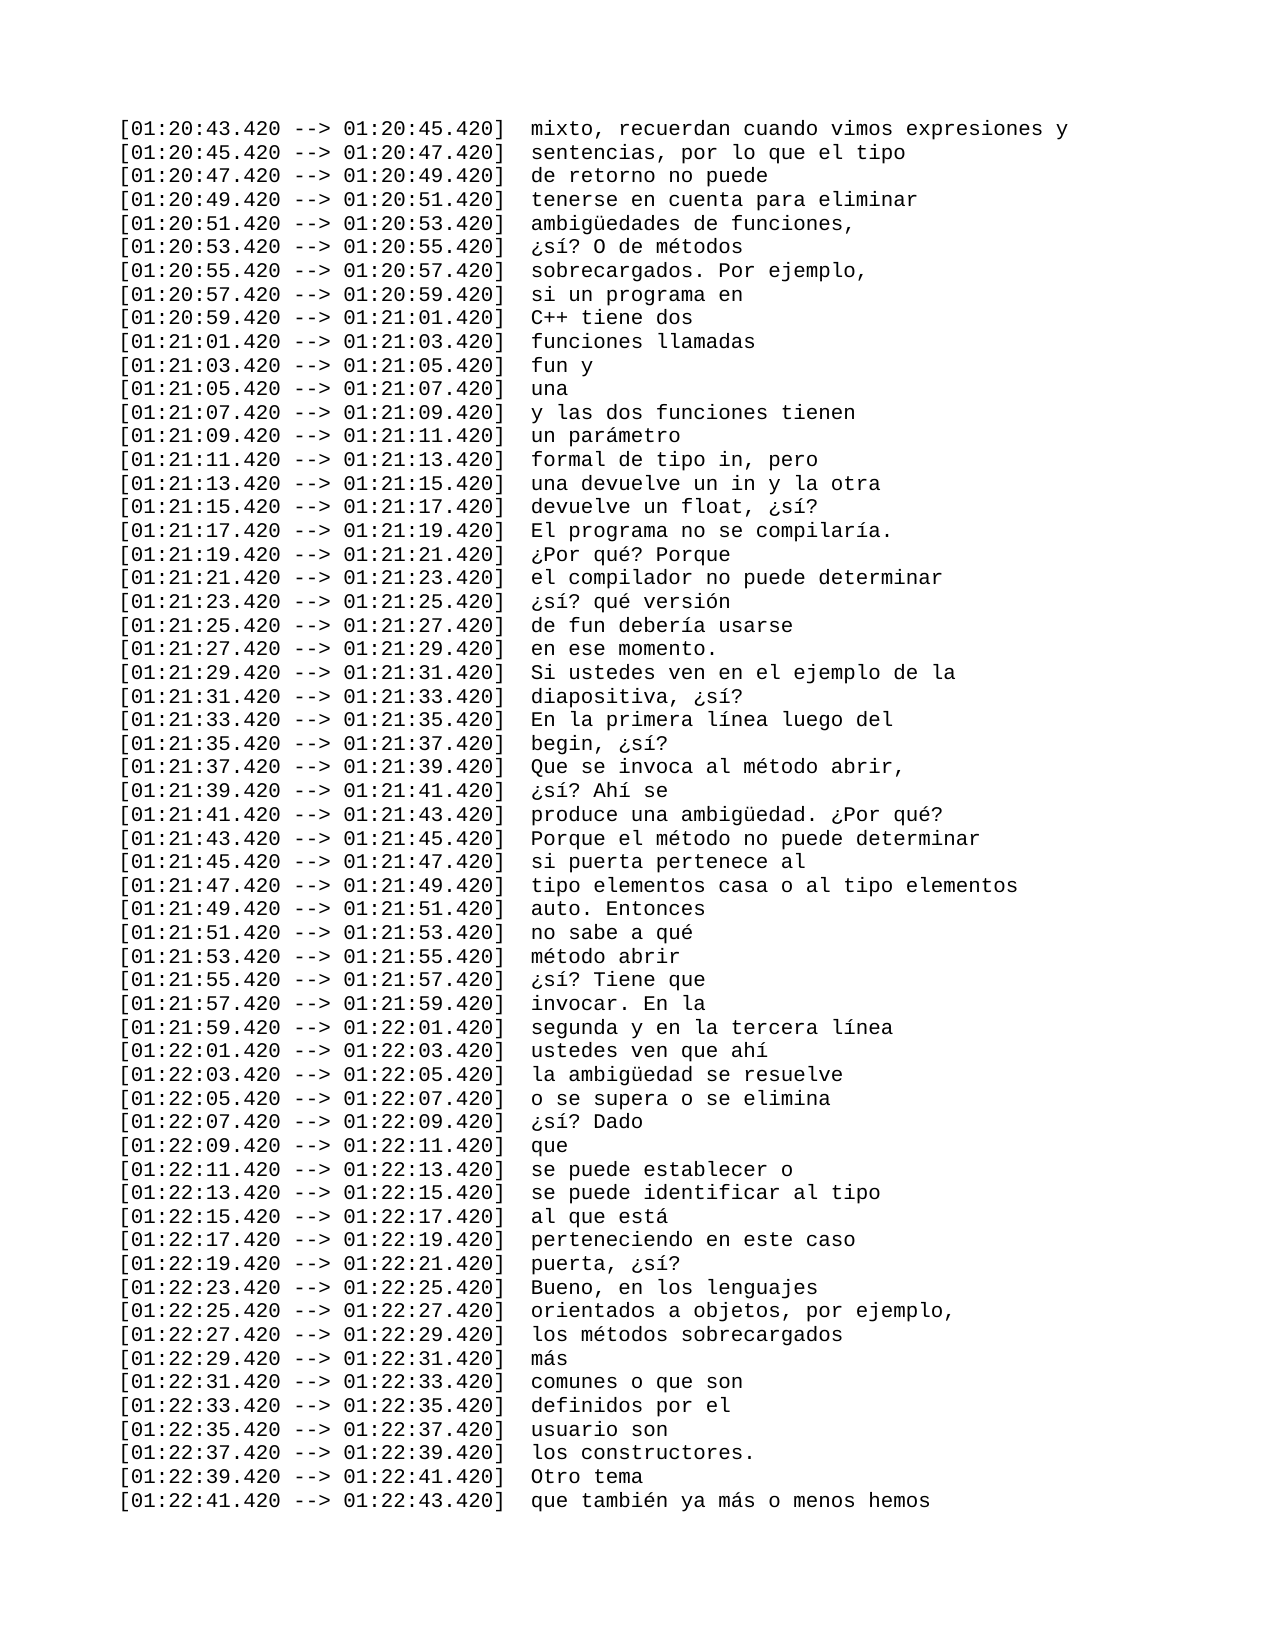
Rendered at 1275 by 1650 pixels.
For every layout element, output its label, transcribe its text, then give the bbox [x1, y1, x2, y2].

text [01:21:53.420 --> 01:21:55.420] método abrir [118, 946, 1157, 969]
text [01:21:19.420 --> 01:21:21.420] ¿Por qué? Porque [118, 544, 1157, 567]
text [01:21:07.420 --> 01:21:09.420] y las dos funciones tienen [118, 402, 1157, 426]
text [01:21:49.420 --> 01:21:51.420] auto. Entonces [118, 898, 1157, 922]
text [01:20:45.420 --> 01:20:47.420] sentencias, por lo que el tipo [118, 142, 1157, 165]
text [01:22:27.420 --> 01:22:29.420] los métodos sobrecargados [118, 1324, 1157, 1348]
text [01:20:53.420 --> 01:20:55.420] ¿sí? O de métodos [118, 236, 1157, 260]
text [01:22:05.420 --> 01:22:07.420] o se supera o se elimina [118, 1088, 1157, 1111]
text [01:22:33.420 --> 01:22:35.420] definidos por el [118, 1395, 1157, 1419]
text [01:22:35.420 --> 01:22:37.420] usuario son [118, 1419, 1157, 1442]
text [01:21:39.420 --> 01:21:41.420] ¿sí? Ahí se [118, 780, 1157, 804]
text [01:21:25.420 --> 01:21:27.420] de fun debería usarse [118, 615, 1157, 638]
text [01:22:31.420 --> 01:22:33.420] comunes o que son [118, 1371, 1157, 1395]
text [01:21:33.420 --> 01:21:35.420] En la primera línea luego del [118, 709, 1157, 733]
text [01:22:15.420 --> 01:22:17.420] al que está [118, 1206, 1157, 1229]
text [01:21:55.420 --> 01:21:57.420] ¿sí? Tiene que [118, 969, 1157, 993]
text [01:22:19.420 --> 01:22:21.420] puerta, ¿sí? [118, 1253, 1157, 1277]
text [01:21:29.420 --> 01:21:31.420] Si ustedes ven en el ejemplo de la [118, 662, 1157, 686]
text [01:22:03.420 --> 01:22:05.420] la ambigüedad se resuelve [118, 1064, 1157, 1088]
text [01:22:01.420 --> 01:22:03.420] ustedes ven que ahí [118, 1040, 1157, 1064]
text [01:21:51.420 --> 01:21:53.420] no sabe a qué [118, 922, 1157, 946]
text [01:21:47.420 --> 01:21:49.420] tipo elementos casa o al tipo elementos [118, 875, 1157, 898]
text [01:22:13.420 --> 01:22:15.420] se puede identificar al tipo [118, 1182, 1157, 1206]
text [01:20:47.420 --> 01:20:49.420] de retorno no puede [118, 165, 1157, 189]
text [01:20:55.420 --> 01:20:57.420] sobrecargados. Por ejemplo, [118, 260, 1157, 284]
text [01:20:43.420 --> 01:20:45.420] mixto, recuerdan cuando vimos expresiones y [118, 118, 1157, 142]
text [01:22:29.420 --> 01:22:31.420] más [118, 1348, 1157, 1371]
text [01:22:11.420 --> 01:22:13.420] se puede establecer o [118, 1158, 1157, 1182]
text [01:21:31.420 --> 01:21:33.420] diapositiva, ¿sí? [118, 686, 1157, 709]
text [01:21:41.420 --> 01:21:43.420] produce una ambigüedad. ¿Por qué? [118, 804, 1157, 827]
text [01:22:25.420 --> 01:22:27.420] orientados a objetos, por ejemplo, [118, 1300, 1157, 1324]
text [01:21:01.420 --> 01:21:03.420] funciones llamadas [118, 331, 1157, 354]
text [01:21:59.420 --> 01:22:01.420] segunda y en la tercera línea [118, 1017, 1157, 1040]
text [01:21:27.420 --> 01:21:29.420] en ese momento. [118, 638, 1157, 662]
text [01:21:43.420 --> 01:21:45.420] Porque el método no puede determinar [118, 827, 1157, 851]
text [01:21:45.420 --> 01:21:47.420] si puerta pertenece al [118, 851, 1157, 875]
text [01:21:09.420 --> 01:21:11.420] un parámetro [118, 426, 1157, 449]
text [01:22:37.420 --> 01:22:39.420] los constructores. [118, 1442, 1157, 1466]
text [01:21:05.420 --> 01:21:07.420] una [118, 378, 1157, 402]
text [01:22:09.420 --> 01:22:11.420] que [118, 1135, 1157, 1158]
text [01:20:57.420 --> 01:20:59.420] si un programa en [118, 284, 1157, 307]
text [01:21:23.420 --> 01:21:25.420] ¿sí? qué versión [118, 591, 1157, 615]
text [01:21:57.420 --> 01:21:59.420] invocar. En la [118, 993, 1157, 1017]
text [01:21:13.420 --> 01:21:15.420] una devuelve un in y la otra [118, 473, 1157, 496]
text [01:22:41.420 --> 01:22:43.420] que también ya más o menos hemos [118, 1489, 1157, 1513]
text [01:20:51.420 --> 01:20:53.420] ambigüedades de funciones, [118, 213, 1157, 236]
text [01:22:23.420 --> 01:22:25.420] Bueno, en los lenguajes [118, 1277, 1157, 1300]
text [01:20:49.420 --> 01:20:51.420] tenerse en cuenta para eliminar [118, 189, 1157, 213]
text [01:22:17.420 --> 01:22:19.420] perteneciendo en este caso [118, 1229, 1157, 1253]
text [01:21:15.420 --> 01:21:17.420] devuelve un float, ¿sí? [118, 496, 1157, 520]
text [01:22:07.420 --> 01:22:09.420] ¿sí? Dado [118, 1111, 1157, 1135]
text [01:21:03.420 --> 01:21:05.420] fun y [118, 354, 1157, 378]
text [01:21:17.420 --> 01:21:19.420] El programa no se compilaría. [118, 520, 1157, 544]
text [01:21:35.420 --> 01:21:37.420] begin, ¿sí? [118, 733, 1157, 757]
text [01:21:37.420 --> 01:21:39.420] Que se invoca al método abrir, [118, 757, 1157, 780]
text [01:21:11.420 --> 01:21:13.420] formal de tipo in, pero [118, 449, 1157, 473]
text [01:21:21.420 --> 01:21:23.420] el compilador no puede determinar [118, 567, 1157, 591]
text [01:20:59.420 --> 01:21:01.420] C++ tiene dos [118, 307, 1157, 331]
text [01:22:39.420 --> 01:22:41.420] Otro tema [118, 1466, 1157, 1489]
